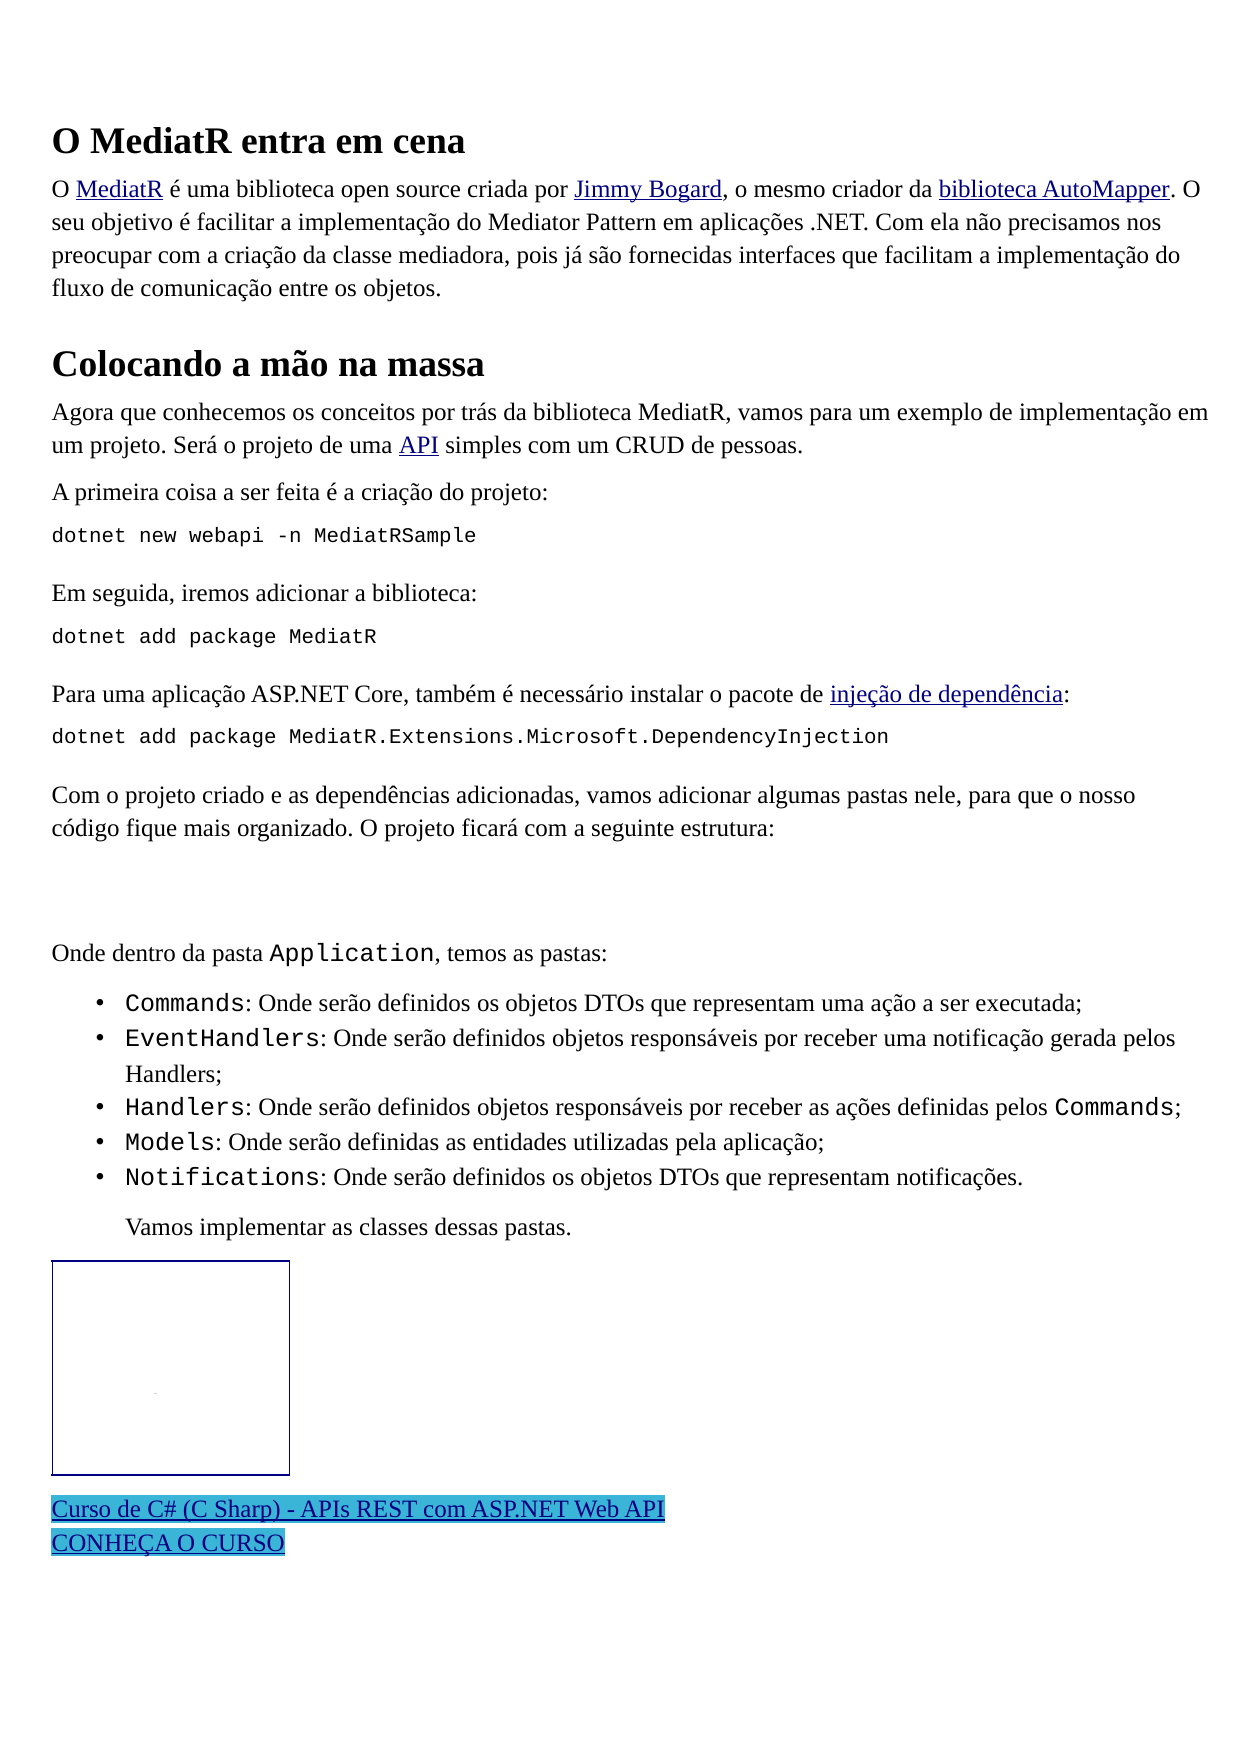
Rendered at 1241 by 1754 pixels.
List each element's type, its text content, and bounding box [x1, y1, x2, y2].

text Com o projeto criado e as dependências adicionadas, vamos adicionar algumas pastas nele, para que o nosso código fique mais organizado. O projeto ficará com a seguinte estrutura: [51, 780, 1209, 841]
text dotnet add package MediatR [51, 626, 1209, 649]
list EventHandlers: Onde serão definidos objetos responsáveis por receber uma notificação gerada pelos Handlers; [96, 1023, 1209, 1087]
text dotnet add package MediatR.Extensions.Microsoft.DependencyInjection [51, 727, 1209, 750]
text Agora que conhecemos os conceitos por trás da biblioteca MediatR, vamos para um exemplo de implementação em um projeto. Será o projeto de uma API simples com um CRUD de pessoas. [51, 397, 1209, 459]
list Vamos implementar as classes dessas pastas. [96, 1212, 1209, 1241]
text Em seguida, iremos adicionar a biblioteca: [51, 578, 1209, 607]
text dotnet new webapi -n MediatRSample [51, 525, 1209, 549]
text Curso de C# (C Sharp) - APIs REST com ASP.NET Web API [51, 1494, 1209, 1523]
subtitle O MediatR entra em cena [51, 118, 1209, 161]
subtitle Colocando a mão na massa [51, 341, 1209, 384]
text Onde dentro da pasta Application, temos as pastas: [51, 938, 1209, 969]
text Para uma aplicação ASP.NET Core, também é necessário instalar o pacote de injeção de dependência: [51, 679, 1209, 708]
list Models: Onde serão definidas as entidades utilizadas pela aplicação; [96, 1127, 1209, 1158]
list Commands: Onde serão definidos os objetos DTOs que representam uma ação a ser executada; [96, 988, 1209, 1019]
list Notifications: Onde serão definidos os objetos DTOs que representam notificações. [96, 1162, 1209, 1193]
text CONHEÇA O CURSO [51, 1528, 1209, 1556]
text O MediatR é uma biblioteca open source criada por Jimmy Bogard, o mesmo criador da biblioteca AutoMapper. O seu objetivo é facilitar a implementação do Mediator Pattern em aplicações .NET. Com ela não precisamos nos preocupar com a criação da classe mediadora, pois já são fornecidas interfaces que facilitam a implementação do fluxo de comunicação entre os objetos. [51, 174, 1209, 302]
text A primeira coisa a ser feita é a criação do projeto: [51, 477, 1209, 506]
list Handlers: Onde serão definidos objetos responsáveis por receber as ações definidas pelos Commands; [96, 1092, 1209, 1122]
